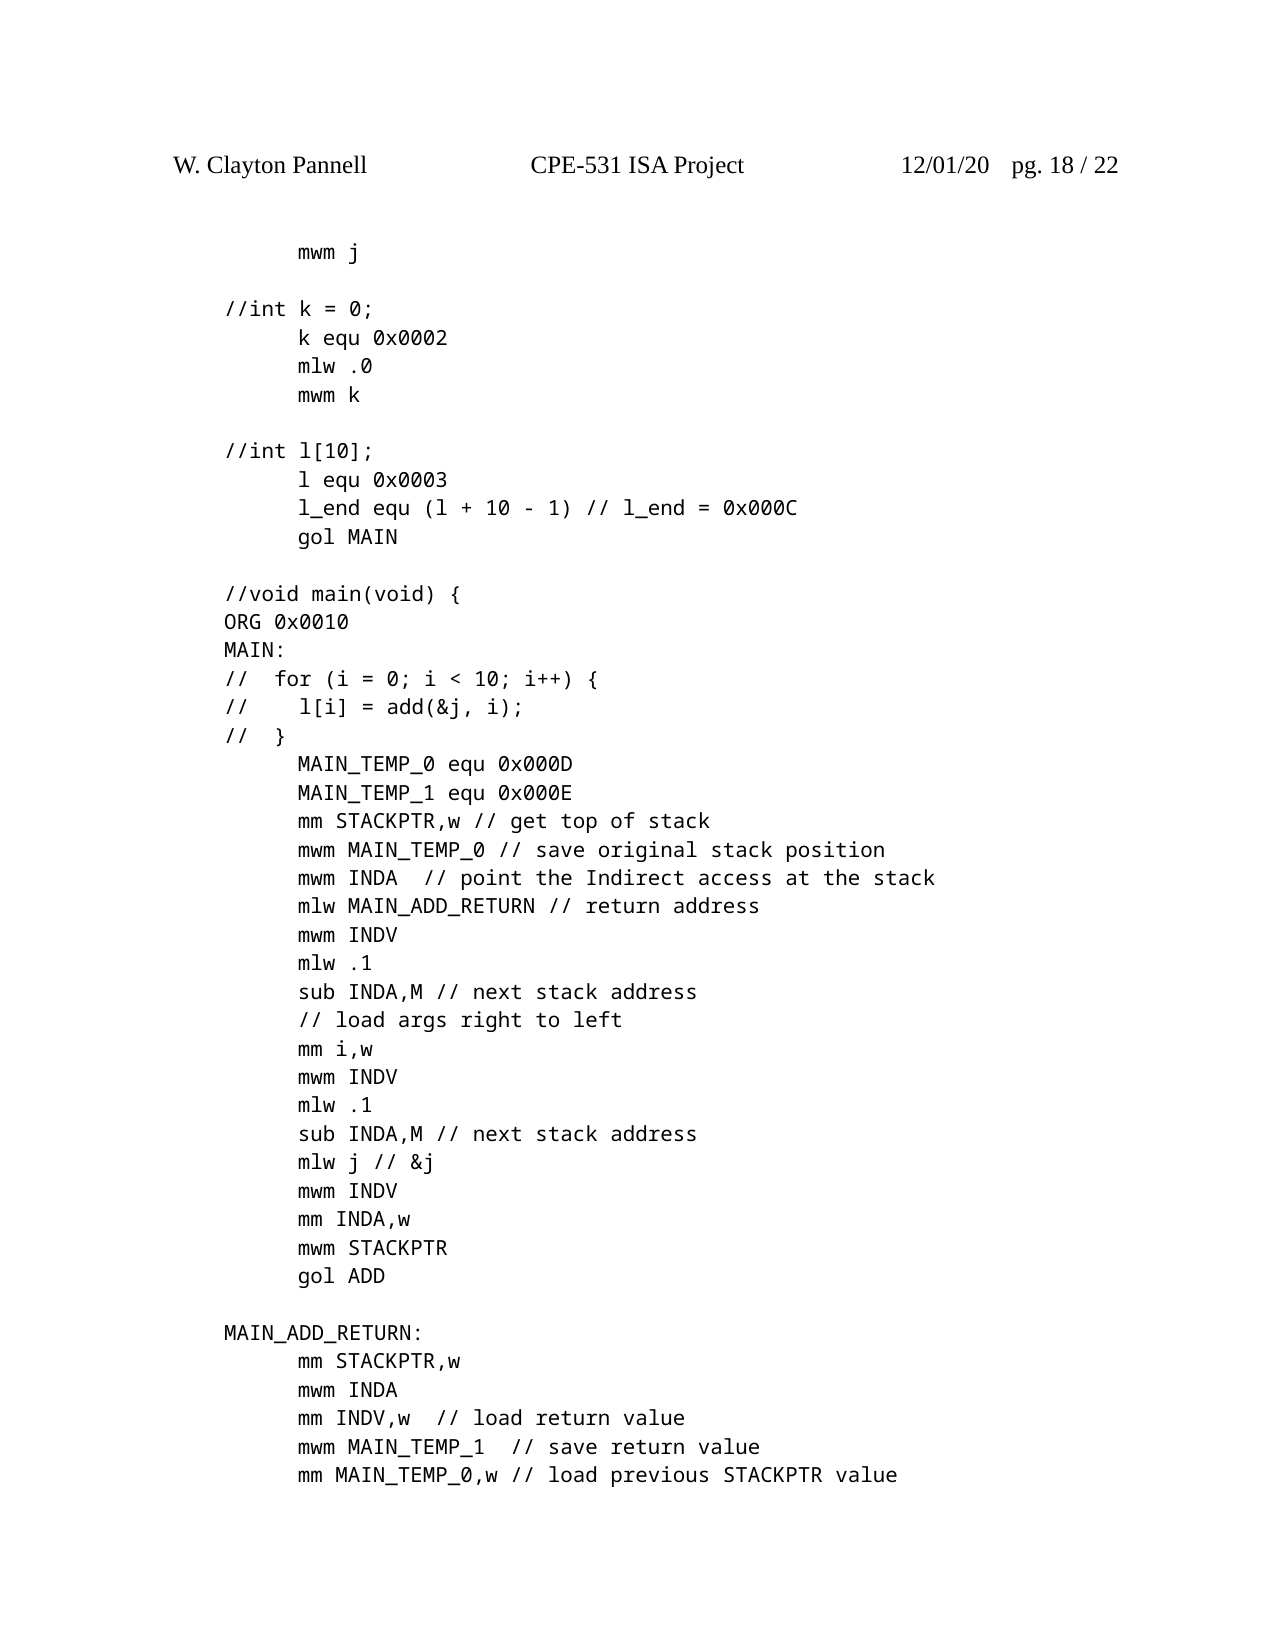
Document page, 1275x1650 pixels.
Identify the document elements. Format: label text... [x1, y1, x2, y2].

text mlw .1 [150, 1091, 1125, 1119]
text mm INDA,w [150, 1204, 1125, 1233]
text mwm j [150, 237, 1125, 266]
text mwm INDV [150, 1176, 1125, 1204]
text // l[i] = add(&j, i); [150, 692, 1125, 721]
text mm i,w [150, 1034, 1125, 1062]
text // load args right to left [150, 1005, 1125, 1034]
text mm INDV,w // load return value [150, 1403, 1125, 1432]
text MAIN_TEMP_1 equ 0x000E [150, 778, 1125, 806]
text mwm MAIN_TEMP_1 // save return value [150, 1432, 1125, 1460]
text mlw .1 [150, 948, 1125, 977]
text // } [150, 721, 1125, 749]
text mwm k [150, 380, 1125, 408]
text // for (i = 0; i < 10; i++) { [150, 664, 1125, 692]
text mwm MAIN_TEMP_0 // save original stack position [150, 835, 1125, 863]
text mm STACKPTR,w // get top of stack [150, 806, 1125, 835]
text MAIN_ADD_RETURN: [150, 1318, 1125, 1347]
text mlw j // &j [150, 1147, 1125, 1176]
text gol ADD [150, 1261, 1125, 1290]
text mm STACKPTR,w [150, 1347, 1125, 1375]
text //void main(void) { [150, 579, 1125, 607]
text MAIN_TEMP_0 equ 0x000D [150, 749, 1125, 778]
text mwm INDV [150, 920, 1125, 948]
text MAIN: [150, 636, 1125, 664]
text mwm INDV [150, 1062, 1125, 1091]
text mwm INDA // point the Indirect access at the stack [150, 863, 1125, 892]
text mwm INDA [150, 1375, 1125, 1403]
text l_end equ (l + 10 - 1) // l_end = 0x000C [150, 493, 1125, 522]
text gol MAIN [150, 522, 1125, 550]
text mwm STACKPTR [150, 1233, 1125, 1261]
text l equ 0x0003 [150, 465, 1125, 493]
text sub INDA,M // next stack address [150, 1119, 1125, 1147]
text mm MAIN_TEMP_0,w // load previous STACKPTR value [150, 1460, 1125, 1489]
text mlw MAIN_ADD_RETURN // return address [150, 892, 1125, 920]
text ORG 0x0010 [150, 607, 1125, 636]
text //int l[10]; [150, 437, 1125, 465]
text sub INDA,M // next stack address [150, 977, 1125, 1005]
text //int k = 0; [150, 294, 1125, 323]
text k equ 0x0002 [150, 323, 1125, 351]
text mlw .0 [150, 351, 1125, 380]
